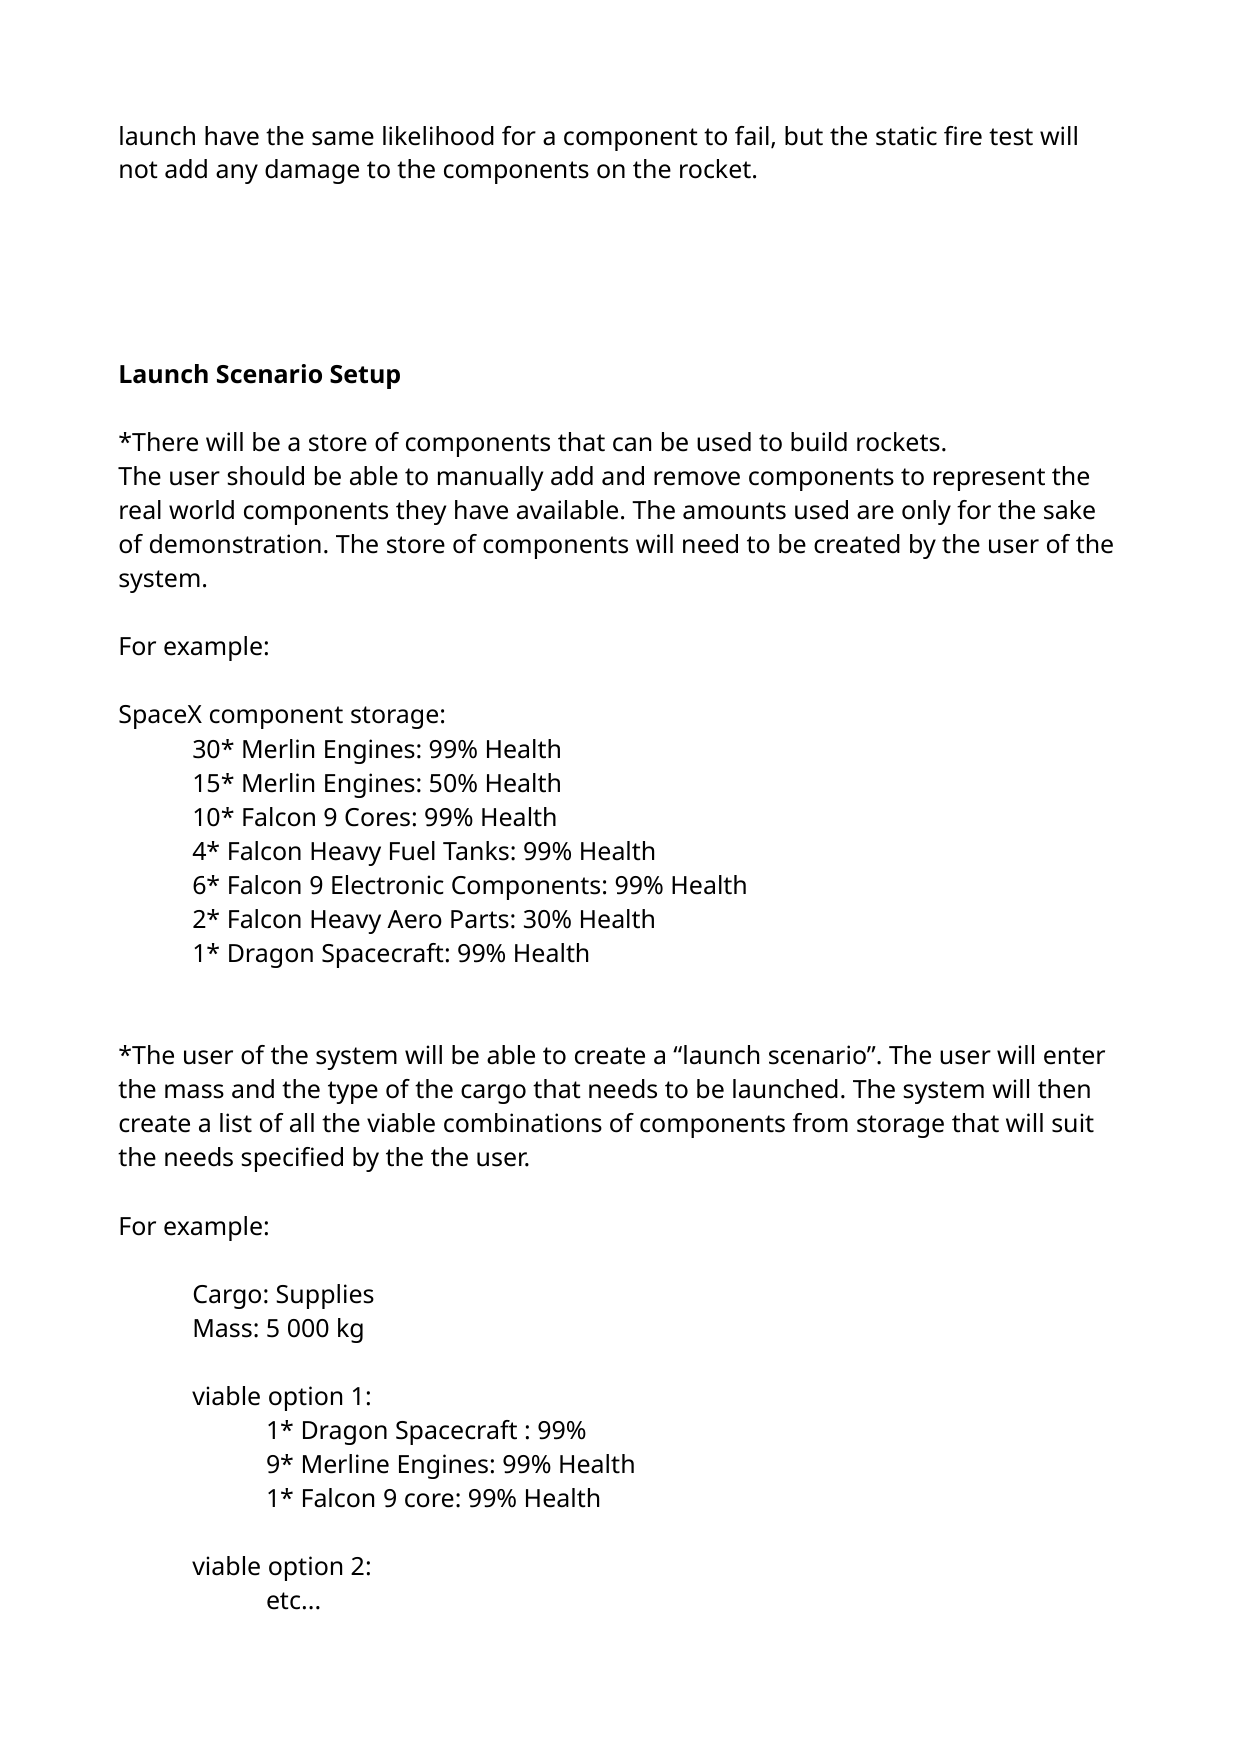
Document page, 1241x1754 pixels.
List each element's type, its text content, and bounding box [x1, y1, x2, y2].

text 10* Falcon 9 Cores: 99% Health [118, 799, 1122, 833]
text *The user of the system will be able to create a “launch scenario”. The user will enter the mass and the type of the cargo that needs to be launched. The system will then create a list of all the viable combinations of components from storage that will suit the needs specified by the the user. [118, 1038, 1122, 1174]
text *There will be a store of components that can be used to build rockets. [118, 425, 1122, 459]
text The user should be able to manually add and remove components to represent the real world components they have available. The amounts used are only for the sake of demonstration. The store of components will need to be created by the user of the system. [118, 459, 1122, 595]
text 9* Merline Engines: 99% Health [118, 1447, 1122, 1481]
text For example: [118, 629, 1122, 663]
text 1* Falcon 9 core: 99% Health [118, 1481, 1122, 1515]
text Cargo: Supplies [118, 1276, 1122, 1310]
text Launch Scenario Setup [118, 357, 1122, 391]
text viable option 2: [118, 1549, 1122, 1583]
text etc... [118, 1583, 1122, 1617]
text 1* Dragon Spacecraft: 99% Health [118, 936, 1122, 970]
text For example: [118, 1208, 1122, 1242]
text 6* Falcon 9 Electronic Components: 99% Health [118, 867, 1122, 902]
text viable option 1: [118, 1378, 1122, 1412]
text 2* Falcon Heavy Aero Parts: 30% Health [118, 902, 1122, 936]
text SpaceX component storage: [118, 697, 1122, 731]
text 4* Falcon Heavy Fuel Tanks: 99% Health [118, 833, 1122, 867]
text 15* Merlin Engines: 50% Health [118, 765, 1122, 799]
text launch have the same likelihood for a component to fail, but the static fire test will not add any damage to the components on the rocket. [118, 118, 1122, 186]
text Mass: 5 000 kg [118, 1310, 1122, 1344]
text 1* Dragon Spacecraft : 99% [118, 1412, 1122, 1447]
text 30* Merlin Engines: 99% Health [118, 731, 1122, 765]
